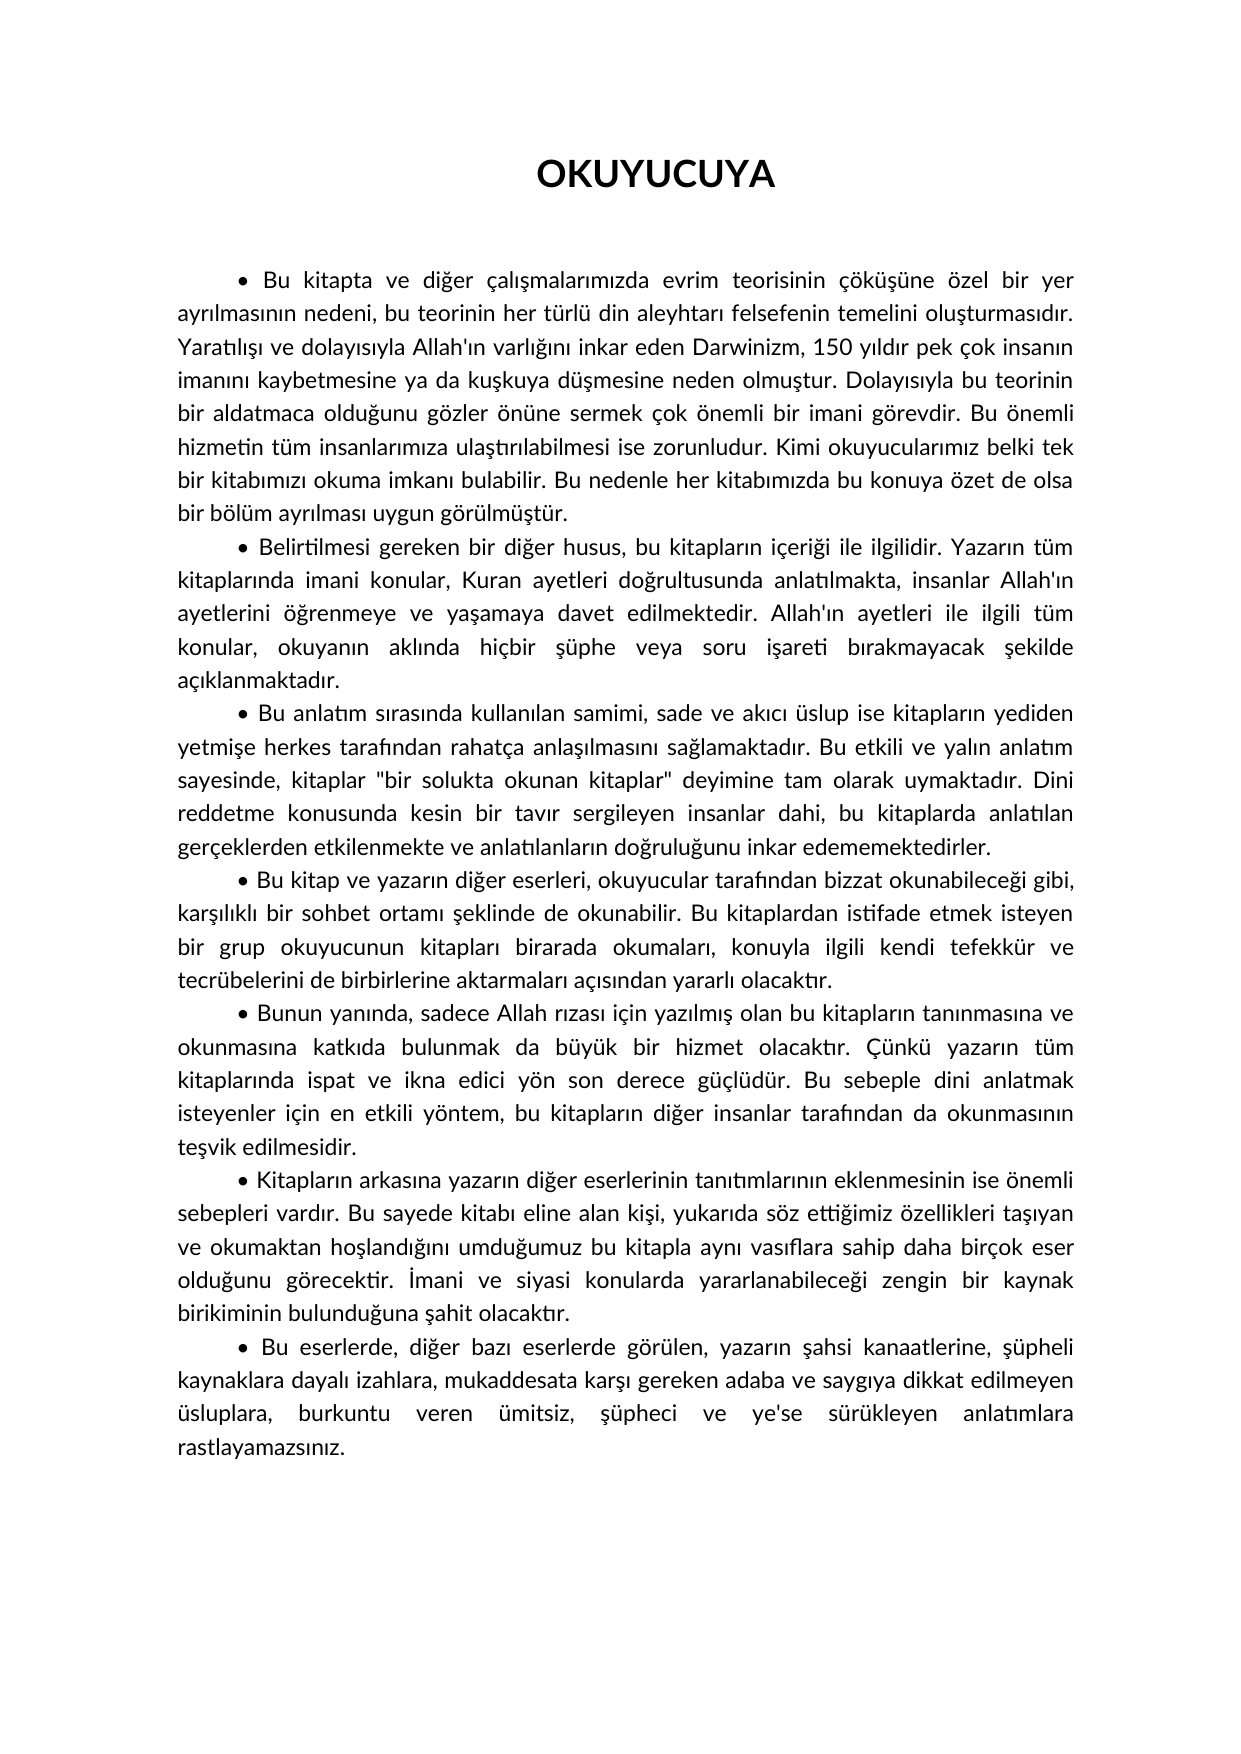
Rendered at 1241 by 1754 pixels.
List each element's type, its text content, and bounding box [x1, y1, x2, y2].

text • Kitapların arkasına yazarın diğer eserlerinin tanıtımlarının eklenmesinin ise önemli sebepleri vardır. Bu sayede kitabı eline alan kişi, yukarıda söz ettiğimiz özellikleri taşıyan ve okumaktan hoşlandığını umduğumuz bu kitapla aynı vasıflara sahip daha birçok eser olduğunu görecektir. İmani ve siyasi konularda yararlanabileceği zengin bir kaynak birikiminin bulunduğuna şahit olacaktır. [177, 1162, 1075, 1328]
subtitle OKUYUCUYA [177, 150, 1075, 195]
text • Bu eserlerde, diğer bazı eserlerde görülen, yazarın şahsi kanaatlerine, şüpheli kaynaklara dayalı izahlara, mukaddesata karşı gereken adaba ve saygıya dikkat edilmeyen üsluplara, burkuntu veren ümitsiz, şüpheci ve ye'se sürükleyen anlatımlara rastlayamazsınız. [177, 1328, 1075, 1462]
text • Bunun yanında, sadece Allah rızası için yazılmış olan bu kitapların tanınmasına ve okunmasına katkıda bulunmak da büyük bir hizmet olacaktır. Çünkü yazarın tüm kitaplarında ispat ve ikna edici yön son derece güçlüdür. Bu sebeple dini anlatmak isteyenler için en etkili yöntem, bu kitapların diğer insanlar tarafından da okunmasının teşvik edilmesidir. [177, 995, 1075, 1162]
text • Belirtilmesi gereken bir diğer husus, bu kitapların içeriği ile ilgilidir. Yazarın tüm kitaplarında imani konular, Kuran ayetleri doğrultusunda anlatılmakta, insanlar Allah'ın ayetlerini öğrenmeye ve yaşamaya davet edilmektedir. Allah'ın ayetleri ile ilgili tüm konular, okuyanın aklında hiçbir şüphe veya soru işareti bırakmayacak şekilde açıklanmaktadır. [177, 528, 1075, 695]
text • Bu anlatım sırasında kullanılan samimi, sade ve akıcı üslup ise kitapların yediden yetmişe herkes tarafından rahatça anlaşılmasını sağlamaktadır. Bu etkili ve yalın anlatım sayesinde, kitaplar "bir solukta okunan kitaplar" deyimine tam olarak uymaktadır. Dini reddetme konusunda kesin bir tavır sergileyen insanlar dahi, bu kitaplarda anlatılan gerçeklerden etkilenmekte ve anlatılanların doğruluğunu inkar edememektedirler. [177, 695, 1075, 862]
text • Bu kitap ve yazarın diğer eserleri, okuyucular tarafından bizzat okunabileceği gibi, karşılıklı bir sohbet ortamı şeklinde de okunabilir. Bu kitaplardan istifade etmek isteyen bir grup okuyucunun kitapları birarada okumaları, konuyla ilgili kendi tefekkür ve tecrübelerini de birbirlerine aktarmaları açısından yararlı olacaktır. [177, 862, 1075, 995]
text • Bu kitapta ve diğer çalışmalarımızda evrim teorisinin çöküşüne özel bir yer ayrılmasının nedeni, bu teorinin her türlü din aleyhtarı felsefenin temelini oluşturmasıdır. Yaratılışı ve dolayısıyla Allah'ın varlığını inkar eden Darwinizm, 150 yıldır pek çok insanın imanını kaybetmesine ya da kuşkuya düşmesine neden olmuştur. Dolayısıyla bu teorinin bir aldatmaca olduğunu gözler önüne sermek çok önemli bir imani görevdir. Bu önemli hizmetin tüm insanlarımıza ulaştırılabilmesi ise zorunludur. Kimi okuyucularımız belki tek bir kitabımızı okuma imkanı bulabilir. Bu nedenle her kitabımızda bu konuya özet de olsa bir bölüm ayrılması uygun görülmüştür. [177, 262, 1075, 528]
